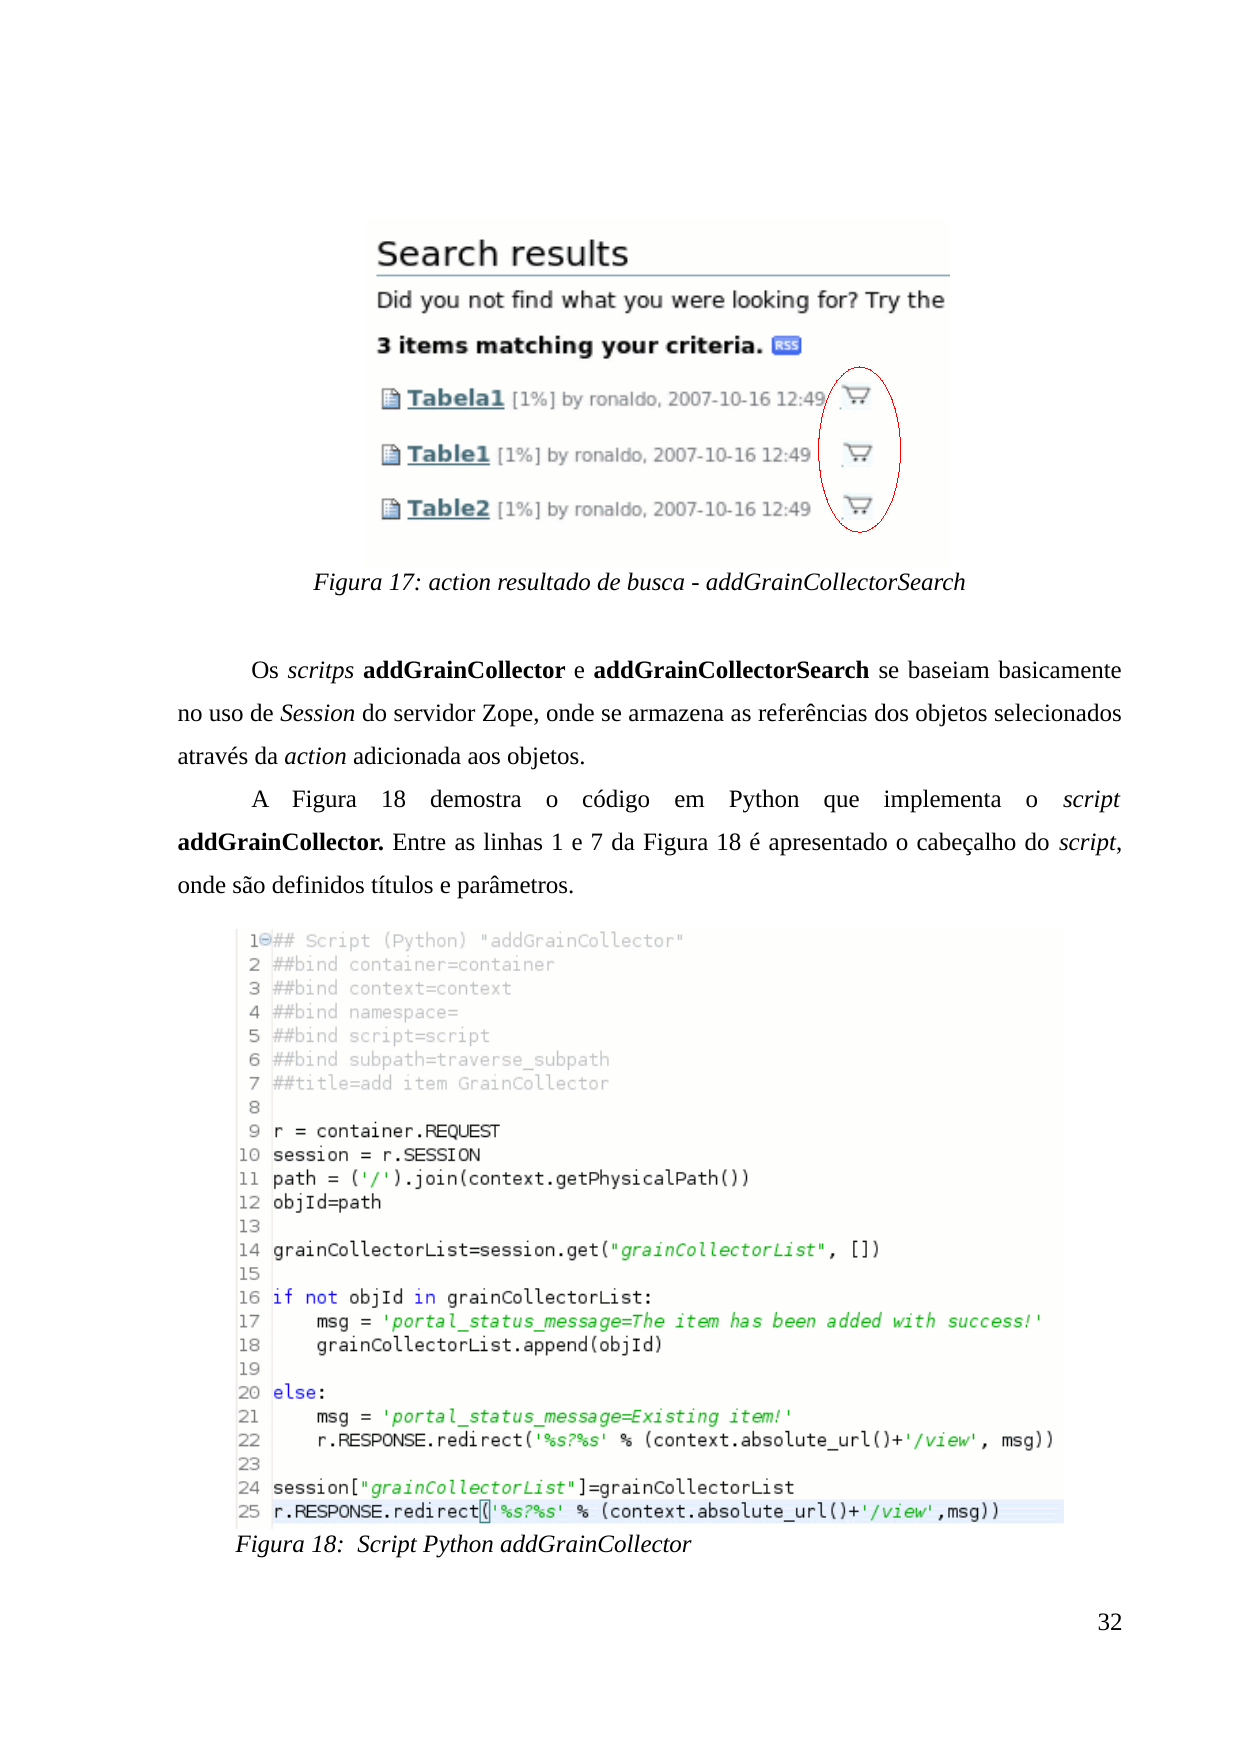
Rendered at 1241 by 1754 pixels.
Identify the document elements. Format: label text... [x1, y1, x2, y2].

picture [235, 929, 1064, 1529]
text Os scritps addGrainCollector e addGrainCollectorSearch se baseiam basicamente no uso de Session do servidor Zope, onde se armazena as referências dos objetos selecionados através da action adicionada aos objetos. [177, 655, 1122, 770]
text A Figura 18 demostra o código em Python que implementa o script addGrainCollector. Entre as linhas 1 e 7 da Figura 18 é apresentado o cabeçalho do script, onde são definidos títulos e parâmetros. [177, 784, 1122, 899]
picture [364, 219, 950, 567]
text Figura 17: action resultado de busca - addGrainCollectorSearch [313, 219, 1001, 595]
text Figura 18: Script Python addGrainCollector [235, 1529, 1064, 1557]
